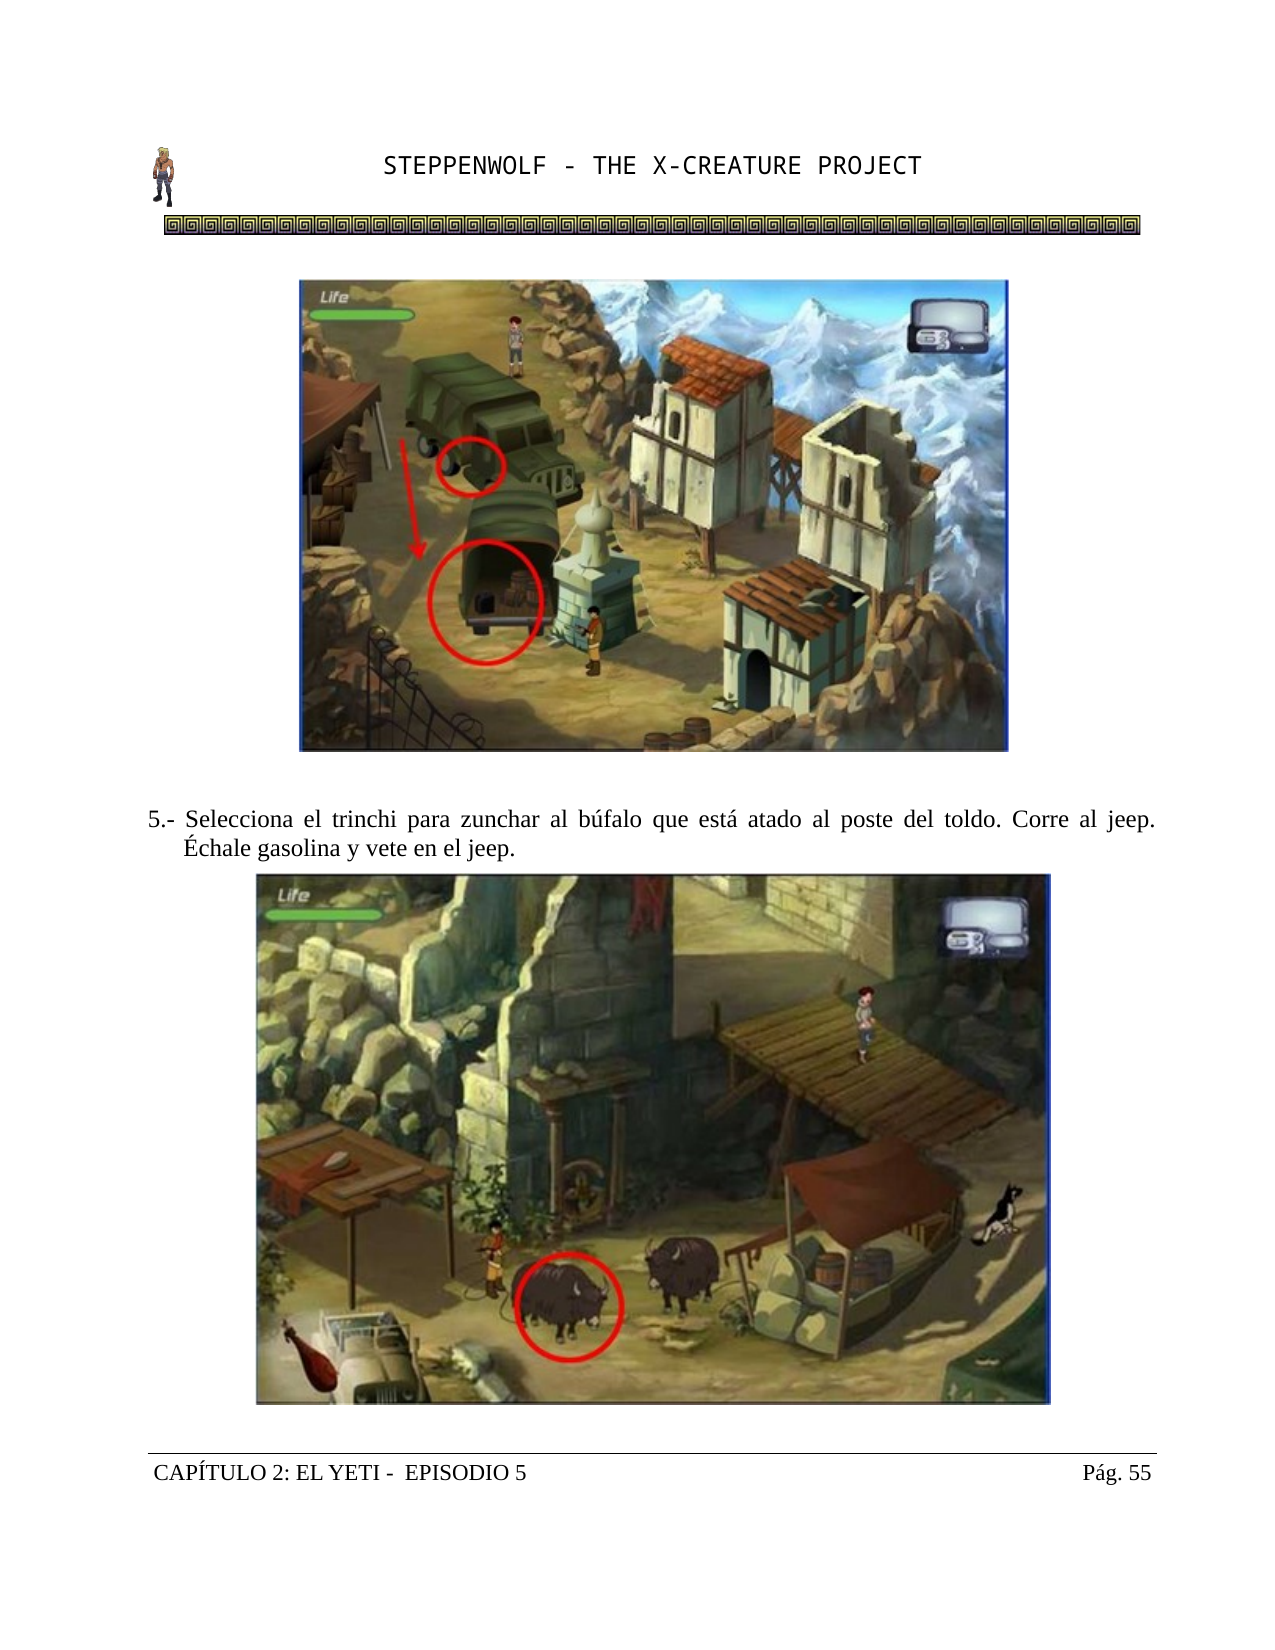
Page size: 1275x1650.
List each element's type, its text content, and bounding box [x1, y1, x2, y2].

text 5.- Selecciona el trinchi para zunchar al búfalo que está atado al poste del toldo. Corre al jeep. Échale gasolina y vete en el jeep. [148, 804, 1157, 861]
picture [255, 873, 1051, 1405]
picture [147, 147, 181, 207]
picture [298, 279, 1009, 752]
picture [164, 215, 1141, 235]
